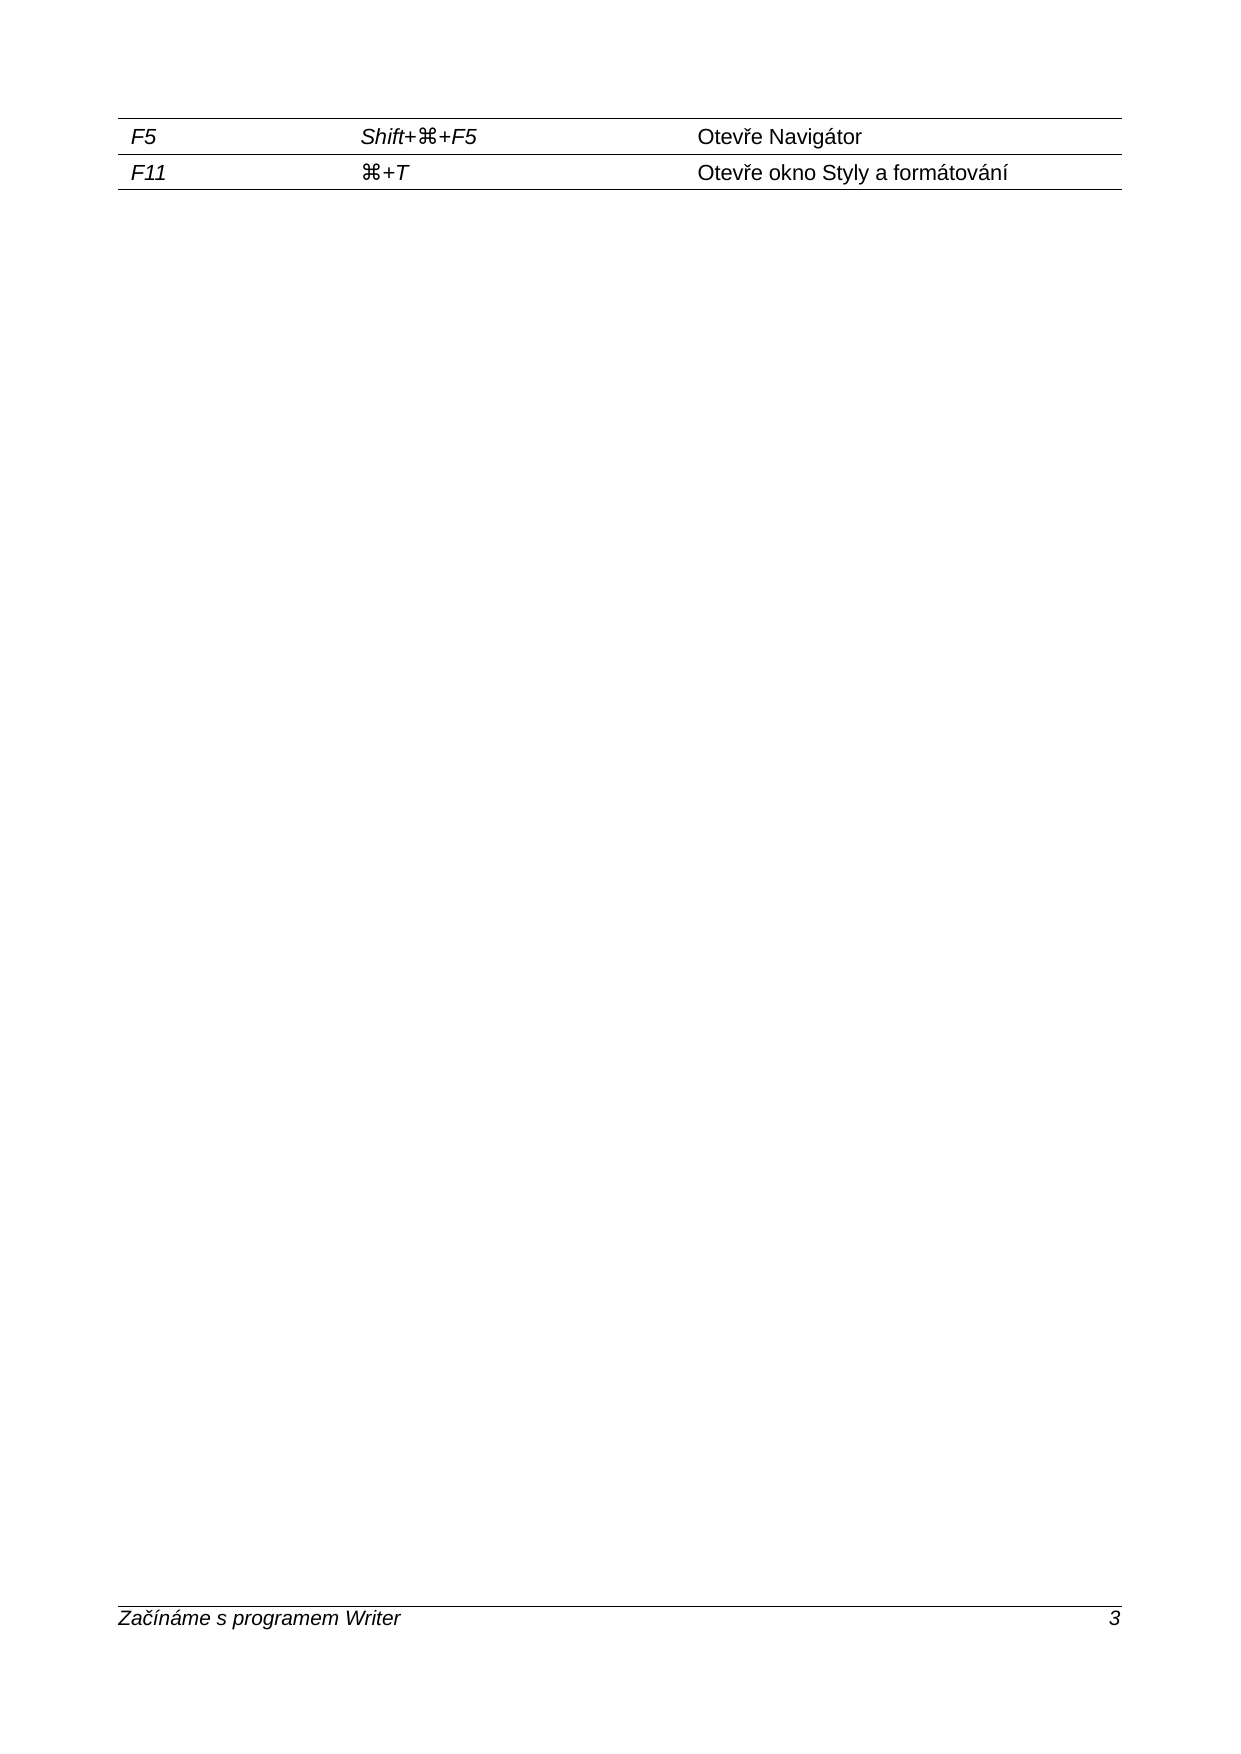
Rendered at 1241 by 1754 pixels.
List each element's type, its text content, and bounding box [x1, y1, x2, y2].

table_cell Otevře okno Styly a formátování [685, 155, 1122, 189]
table_cell F11 [118, 155, 348, 189]
table_cell Shift+⌘+F5 [348, 119, 685, 153]
table_cell Otevře Navigátor [685, 119, 1122, 153]
table_cell ⌘+T [348, 155, 685, 189]
table_cell F5 [118, 119, 348, 153]
